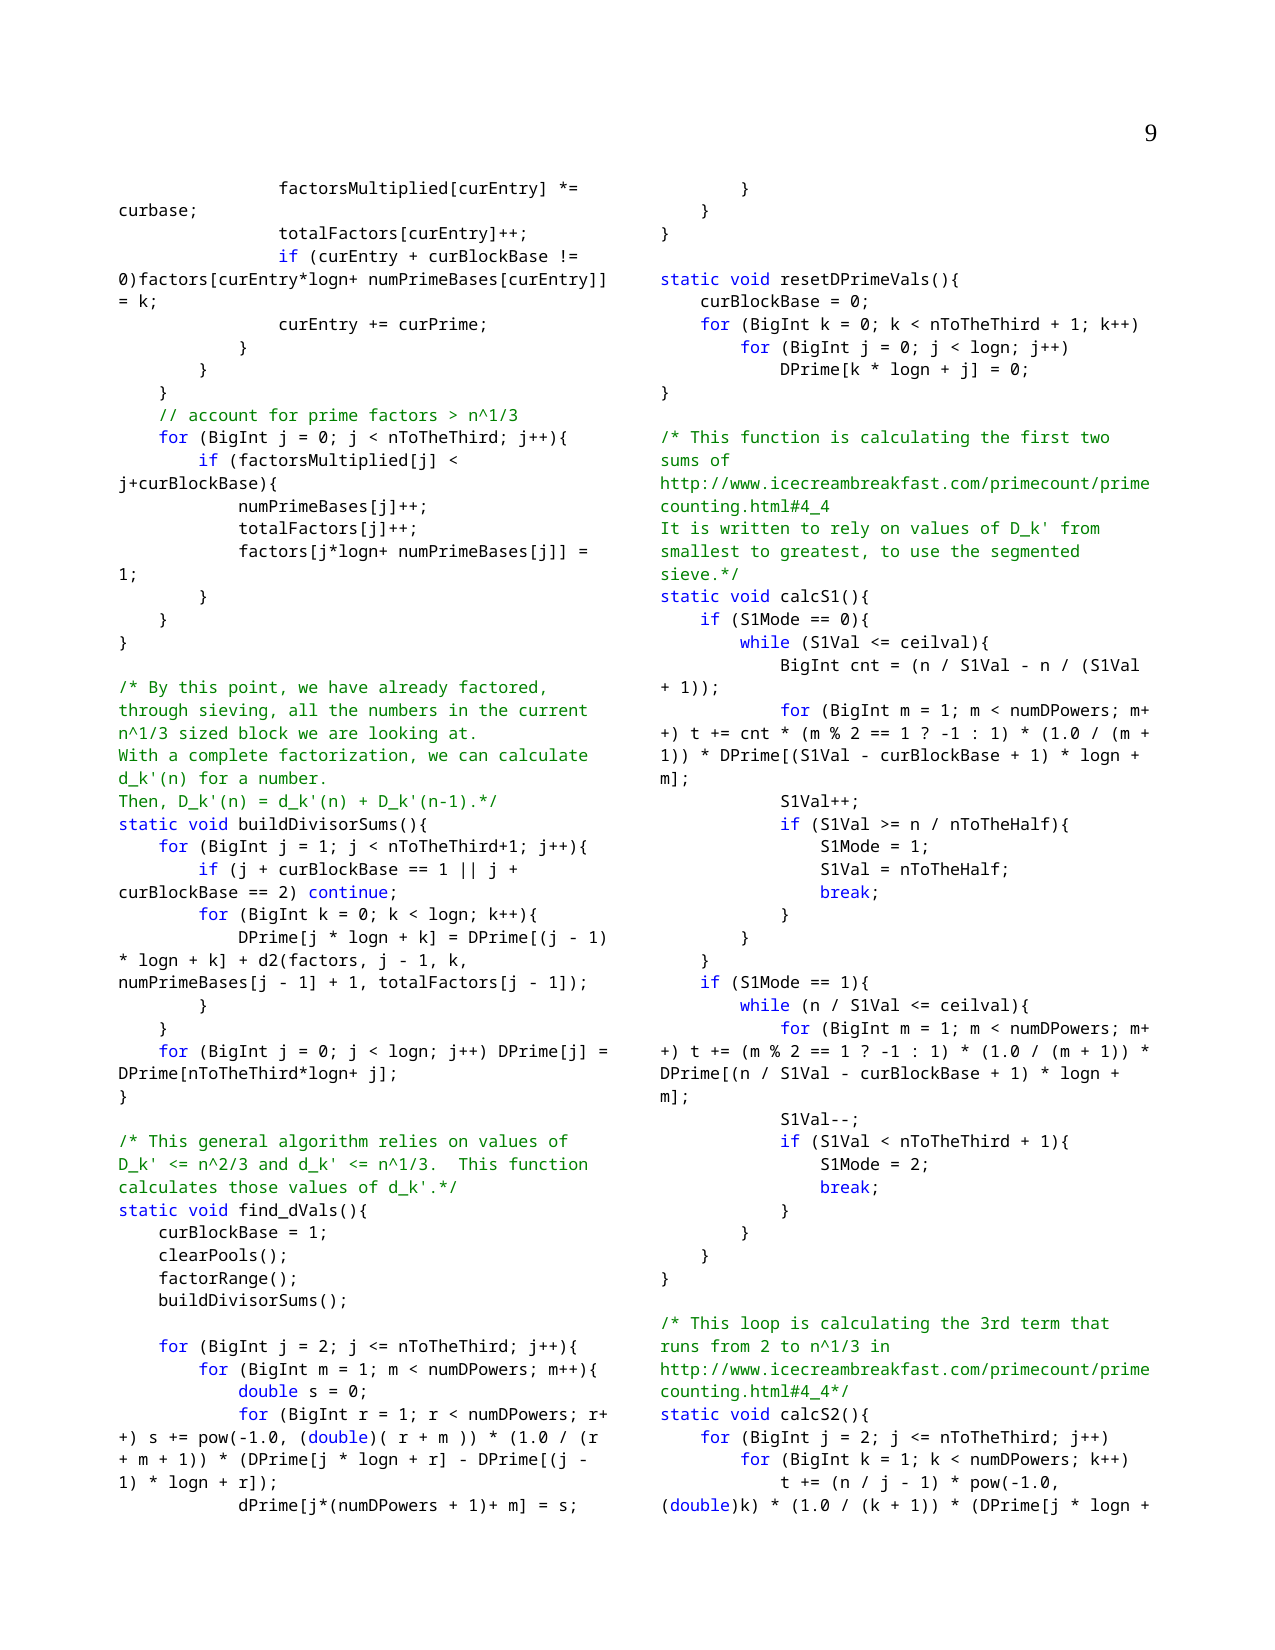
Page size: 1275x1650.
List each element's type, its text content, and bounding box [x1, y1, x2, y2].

text for (BigInt k = 1; k < numDPowers; k++) [660, 1448, 1157, 1471]
text for (BigInt m = 1; m < numDPowers; m++) t += cnt * (m % 2 == 1 ? -1 : 1) * (1.0 / (m + 1)) * DPrime[(S1Val - curBlockBase + 1) * logn + m]; [660, 699, 1157, 789]
text } [118, 631, 615, 653]
text /* This general algorithm relies on values of D_k' <= n^2/3 and d_k' <= n^1/3. This function calculates those values of d_k'.*/ [118, 1130, 615, 1198]
text } [660, 1266, 1157, 1289]
text } [660, 948, 1157, 971]
text numPrimeBases[j]++; [118, 494, 615, 517]
text factors[j*logn+ numPrimeBases[j]] = 1; [118, 540, 615, 585]
text totalFactors[curEntry]++; [118, 222, 615, 244]
text curBlockBase = 1; [118, 1221, 615, 1244]
text curBlockBase = 0; [660, 290, 1157, 313]
text /* By this point, we have already factored, through sieving, all the numbers in the current n^1/3 sized block we are looking at. [118, 676, 615, 744]
text factorsMultiplied[curEntry] *= curbase; [118, 176, 615, 222]
text } [118, 1017, 615, 1039]
text dPrime[j*(numDPowers + 1)+ m] = s; [118, 1493, 615, 1516]
text for (BigInt r = 1; r < numDPowers; r++) s += pow(-1.0, (double)( r + m )) * (1.0 / (r + m + 1)) * (DPrime[j * logn + r] - DPrime[(j - 1) * logn + r]); [118, 1403, 615, 1493]
text for (BigInt j = 0; j < logn; j++) [660, 335, 1157, 358]
text static void calcS2(){ [660, 1403, 1157, 1425]
text DPrime[j * logn + k] = DPrime[(j - 1) * logn + k] + d2(factors, j - 1, k, numPrimeBases[j - 1] + 1, totalFactors[j - 1]); [118, 926, 615, 994]
text } [660, 1244, 1157, 1266]
text while (n / S1Val <= ceilval){ [660, 994, 1157, 1017]
text S1Mode = 1; [660, 835, 1157, 858]
text static void resetDPrimeVals(){ [660, 267, 1157, 290]
text /* This loop is calculating the 3rd term that runs from 2 to n^1/3 in http://www.icecreambreakfast.com/primecount/primecounting.html#4_4*/ [660, 1312, 1157, 1403]
text } [660, 199, 1157, 222]
text S1Val = nToTheHalf; [660, 858, 1157, 880]
text buildDivisorSums(); [118, 1289, 615, 1312]
text break; [660, 1176, 1157, 1198]
text } [118, 1085, 615, 1107]
text DPrime[k * logn + j] = 0; [660, 358, 1157, 381]
text BigInt cnt = (n / S1Val - n / (S1Val + 1)); [660, 653, 1157, 699]
text } [118, 358, 615, 381]
text totalFactors[j]++; [118, 517, 615, 540]
text } [660, 222, 1157, 244]
text if (S1Val >= n / nToTheHalf){ [660, 812, 1157, 835]
text break; [660, 880, 1157, 903]
text Then, D_k'(n) = d_k'(n) + D_k'(n-1).*/ [118, 789, 615, 812]
text } [660, 176, 1157, 199]
text } [118, 381, 615, 403]
text } [660, 926, 1157, 948]
text factorRange(); [118, 1266, 615, 1289]
text } [660, 1221, 1157, 1244]
text if (factorsMultiplied[j] < j+curBlockBase){ [118, 449, 615, 494]
text static void calcS1(){ [660, 585, 1157, 608]
text for (BigInt m = 1; m < numDPowers; m++){ [118, 1357, 615, 1380]
text if (S1Val < nToTheThird + 1){ [660, 1130, 1157, 1153]
text // account for prime factors > n^1/3 [118, 403, 615, 426]
text for (BigInt j = 2; j <= nToTheThird; j++) [660, 1425, 1157, 1448]
text } [660, 903, 1157, 926]
text for (BigInt j = 0; j < nToTheThird; j++){ [118, 426, 615, 449]
text while (S1Val <= ceilval){ [660, 631, 1157, 653]
text } [118, 994, 615, 1017]
text for (BigInt k = 0; k < logn; k++){ [118, 903, 615, 926]
text for (BigInt k = 0; k < nToTheThird + 1; k++) [660, 313, 1157, 335]
text } [118, 608, 615, 631]
text S1Mode = 2; [660, 1153, 1157, 1176]
text It is written to rely on values of D_k' from smallest to greatest, to use the segmented sieve.*/ [660, 517, 1157, 585]
text if (curEntry + curBlockBase != 0)factors[curEntry*logn+ numPrimeBases[curEntry]] = k; [118, 244, 615, 313]
text if (S1Mode == 0){ [660, 608, 1157, 631]
text for (BigInt m = 1; m < numDPowers; m++) t += (m % 2 == 1 ? -1 : 1) * (1.0 / (m + 1)) * DPrime[(n / S1Val - curBlockBase + 1) * logn + m]; [660, 1017, 1157, 1107]
text if (S1Mode == 1){ [660, 971, 1157, 994]
text S1Val--; [660, 1107, 1157, 1130]
text double s = 0; [118, 1380, 615, 1403]
text With a complete factorization, we can calculate d_k'(n) for a number. [118, 744, 615, 789]
text } [660, 381, 1157, 403]
text } [118, 585, 615, 608]
text for (BigInt j = 1; j < nToTheThird+1; j++){ [118, 835, 615, 858]
text static void buildDivisorSums(){ [118, 812, 615, 835]
text for (BigInt j = 0; j < logn; j++) DPrime[j] = DPrime[nToTheThird*logn+ j]; [118, 1039, 615, 1085]
text } [118, 335, 615, 358]
text /* This function is calculating the first two sums of http://www.icecreambreakfast.com/primecount/primecounting.html#4_4 [660, 426, 1157, 517]
text curEntry += curPrime; [118, 313, 615, 335]
text t += (n / j - 1) * pow(-1.0, (double)k) * (1.0 / (k + 1)) * (DPrime[j * logn + [660, 1471, 1157, 1516]
text S1Val++; [660, 789, 1157, 812]
text for (BigInt j = 2; j <= nToTheThird; j++){ [118, 1334, 615, 1357]
text clearPools(); [118, 1244, 615, 1266]
text } [660, 1198, 1157, 1221]
text static void find_dVals(){ [118, 1198, 615, 1221]
text if (j + curBlockBase == 1 || j + curBlockBase == 2) continue; [118, 858, 615, 903]
